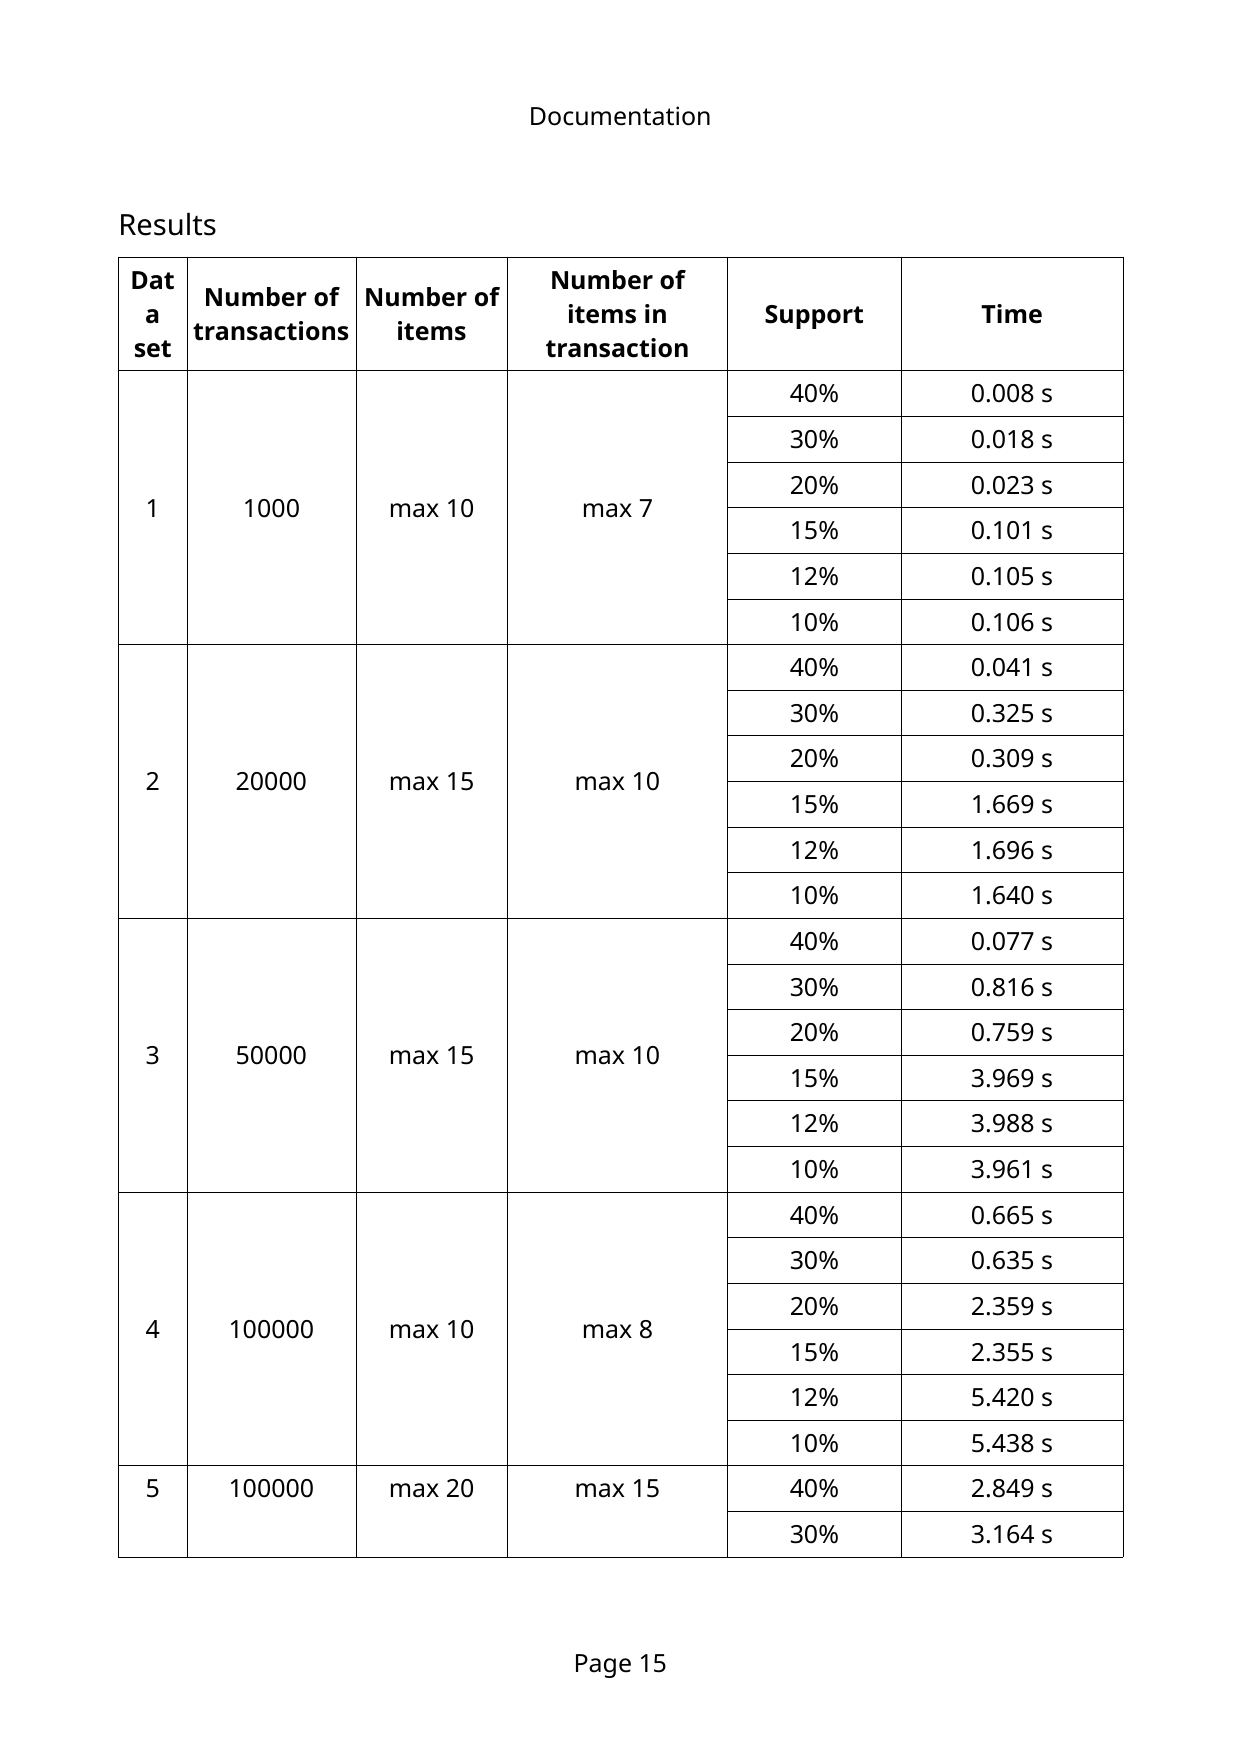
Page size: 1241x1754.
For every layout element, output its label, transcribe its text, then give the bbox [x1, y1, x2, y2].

table_cell 12% [728, 828, 901, 872]
table_cell 0.309 s [902, 736, 1123, 781]
table_cell max 15 [357, 919, 507, 1192]
table_header Time [902, 258, 1123, 370]
table_cell 0.105 s [902, 554, 1123, 598]
table_cell 2.849 s [902, 1466, 1123, 1511]
table_cell max 7 [508, 371, 727, 644]
table_cell 1.640 s [902, 873, 1123, 918]
table_cell max 8 [508, 1193, 727, 1465]
table_cell 10% [728, 1147, 901, 1192]
table_cell max 20 [357, 1466, 507, 1557]
table_cell 15% [728, 782, 901, 827]
table_cell 100000 [188, 1466, 356, 1557]
table_cell 0.101 s [902, 508, 1123, 553]
table_cell 3.164 s [902, 1512, 1123, 1557]
table_cell 40% [728, 1466, 901, 1511]
table_cell 100000 [188, 1193, 356, 1465]
table_cell 0.665 s [902, 1193, 1123, 1237]
table_header Number of transactions [188, 258, 356, 370]
table_cell 5 [119, 1466, 187, 1557]
table_cell 40% [728, 645, 901, 690]
table_cell 5.420 s [902, 1375, 1123, 1420]
table_cell 40% [728, 919, 901, 963]
table_cell 10% [728, 1421, 901, 1465]
table_cell 2.355 s [902, 1330, 1123, 1374]
table_cell 0.759 s [902, 1010, 1123, 1055]
table_cell 20% [728, 736, 901, 781]
table_cell 15% [728, 1056, 901, 1100]
table_cell max 15 [357, 645, 507, 918]
table_cell max 15 [508, 1466, 727, 1557]
table_cell 0.106 s [902, 600, 1123, 644]
table_cell 10% [728, 873, 901, 918]
table_cell max 10 [508, 645, 727, 918]
table_cell 15% [728, 1330, 901, 1374]
table_header Number of items in transaction [508, 258, 727, 370]
table_cell 0.018 s [902, 417, 1123, 462]
table_cell 10% [728, 600, 901, 644]
table_cell 20% [728, 1010, 901, 1055]
table_cell 0.041 s [902, 645, 1123, 690]
table_cell 20000 [188, 645, 356, 918]
table_cell 2.359 s [902, 1284, 1123, 1328]
table_cell 30% [728, 417, 901, 462]
table_cell 50000 [188, 919, 356, 1192]
table_cell 0.077 s [902, 919, 1123, 963]
table_cell 20% [728, 463, 901, 507]
table_cell 3.961 s [902, 1147, 1123, 1192]
table_cell 15% [728, 508, 901, 553]
table_cell 12% [728, 1101, 901, 1146]
subtitle Results [118, 204, 1122, 244]
table_cell 0.023 s [902, 463, 1123, 507]
table_cell 4 [119, 1193, 187, 1465]
table_cell 40% [728, 371, 901, 416]
table_cell 0.325 s [902, 691, 1123, 735]
table_cell 12% [728, 554, 901, 598]
table_cell 30% [728, 691, 901, 735]
table_cell 2 [119, 645, 187, 918]
table_cell 1.669 s [902, 782, 1123, 827]
table_cell max 10 [357, 1193, 507, 1465]
table_header Data set [119, 258, 187, 370]
table_cell 30% [728, 1238, 901, 1283]
table_cell max 10 [508, 919, 727, 1192]
table_cell 0.816 s [902, 965, 1123, 1009]
table_cell 12% [728, 1375, 901, 1420]
table_cell 30% [728, 1512, 901, 1557]
table_cell 3.969 s [902, 1056, 1123, 1100]
table_cell 3.988 s [902, 1101, 1123, 1146]
table_cell 1.696 s [902, 828, 1123, 872]
table_cell 5.438 s [902, 1421, 1123, 1465]
table_cell 20% [728, 1284, 901, 1328]
table_header Number of items [357, 258, 507, 370]
table_cell 40% [728, 1193, 901, 1237]
table_cell 0.635 s [902, 1238, 1123, 1283]
table_cell 0.008 s [902, 371, 1123, 416]
table_cell max 10 [357, 371, 507, 644]
table_cell 1 [119, 371, 187, 644]
table_header Support [728, 258, 901, 370]
table_cell 1000 [188, 371, 356, 644]
table_cell 3 [119, 919, 187, 1192]
table_cell 30% [728, 965, 901, 1009]
